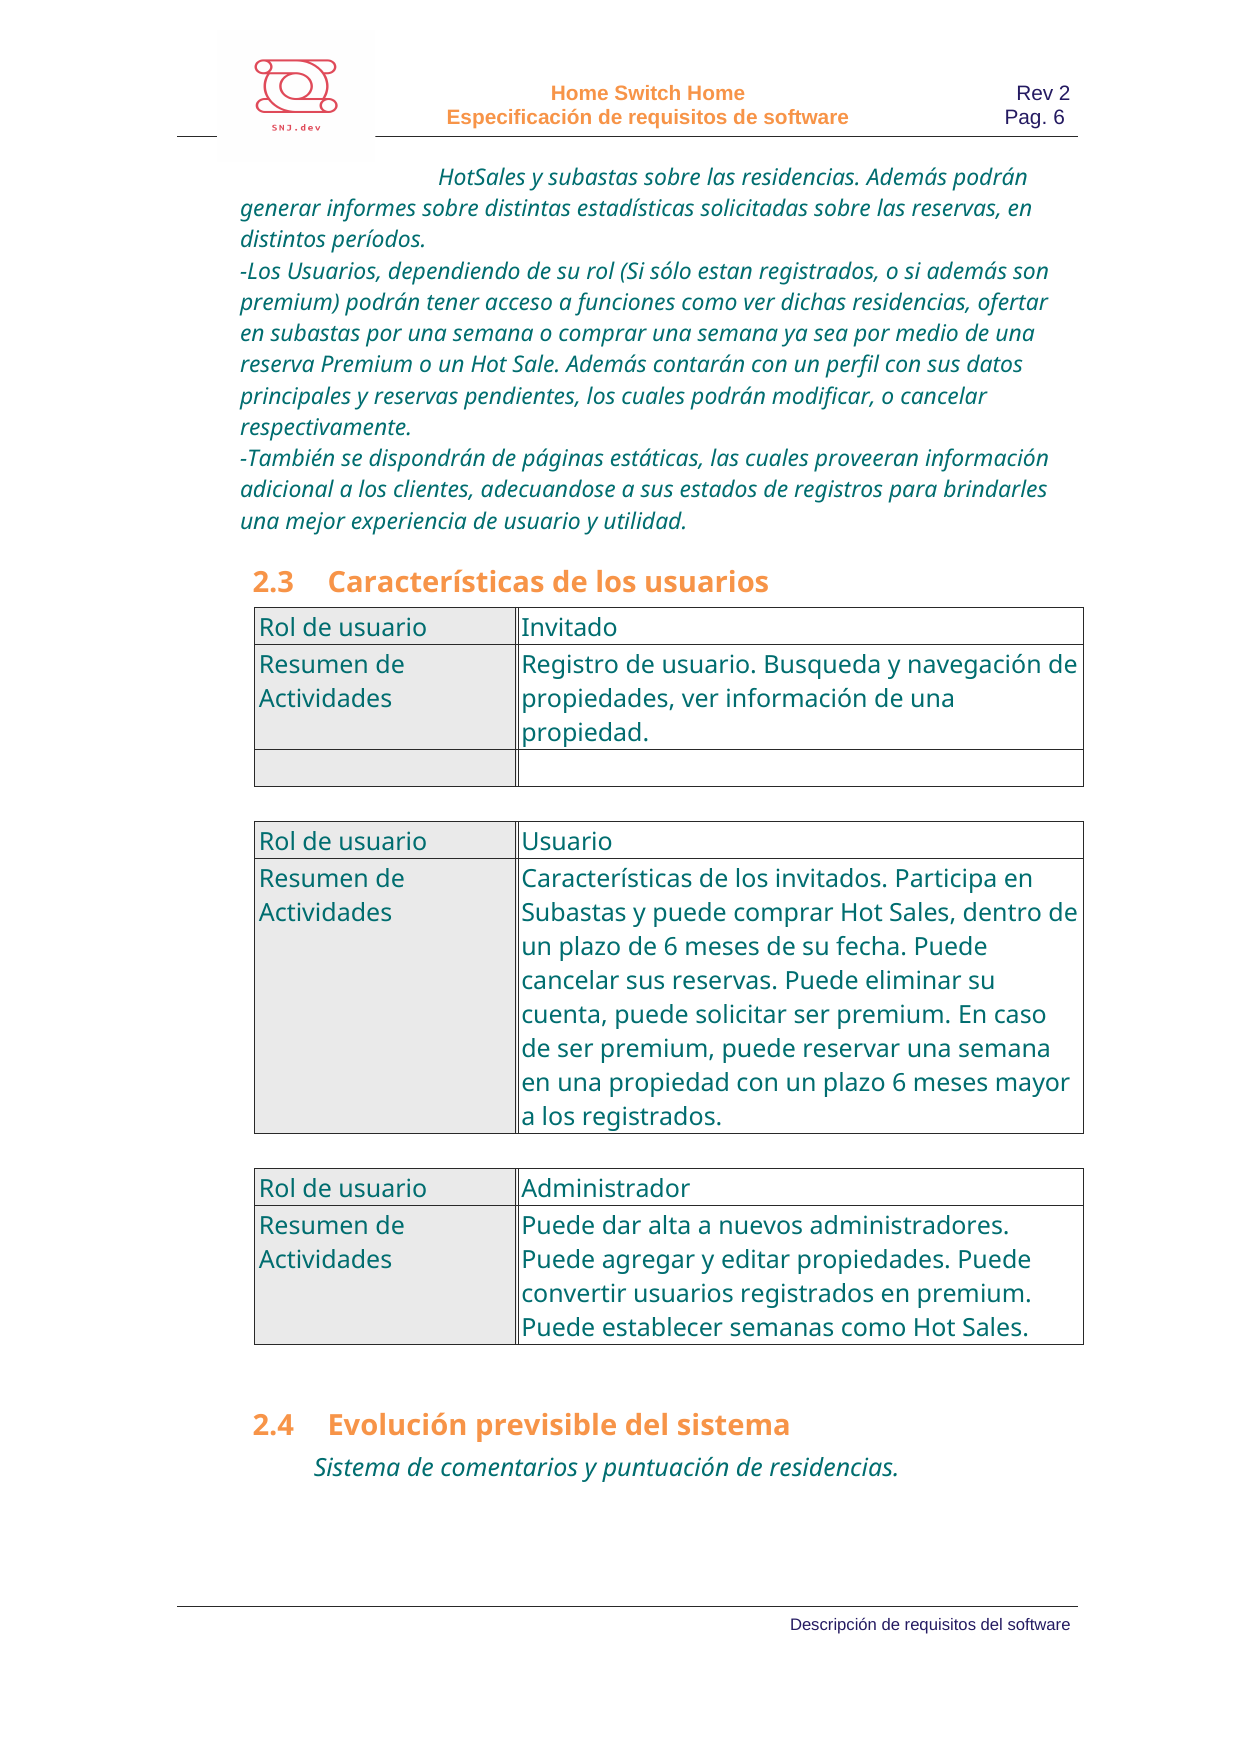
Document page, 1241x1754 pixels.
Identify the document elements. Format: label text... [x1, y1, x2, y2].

table_cell [519, 750, 1083, 786]
text -Los Usuarios, dependiendo de su rol (Si sólo estan registrados, o si además son premium) podrán tener acceso a funciones como ver dichas residencias, ofertar en subastas por una semana o comprar una semana ya sea por medio de una reserva Premium o un Hot Sale. Además contarán con un perfil con sus datos principales y reservas pendientes, los cuales podrán modificar, o cancelar respectivamente. [240, 255, 1063, 442]
text -También se dispondrán de páginas estáticas, las cuales proveeran información adicional a los clientes, adecuandose a sus estados de registros para brindarles una mejor experiencia de usuario y utilidad. [240, 442, 1063, 536]
picture [217, 30, 376, 162]
text Sistema de comentarios y puntuación de residencias. [240, 1450, 1063, 1484]
table_cell Resumen de Actividades [255, 859, 515, 1133]
table_cell Resumen de Actividades [255, 1206, 515, 1344]
subtitle Características de los usuarios [252, 561, 1063, 601]
table_header Rol de usuario [255, 822, 515, 858]
table_header Usuario [519, 822, 1083, 858]
table_header Invitado [519, 608, 1083, 644]
table_cell Resumen de Actividades [255, 645, 515, 749]
text HotSales y subastas sobre las residencias. Además podrán generar informes sobre distintas estadísticas solicitadas sobre las reservas, en distintos períodos. [240, 161, 1063, 255]
table_cell Características de los invitados. Participa en Subastas y puede comprar Hot Sales, dentro de un plazo de 6 meses de su fecha. Puede cancelar sus reservas. Puede eliminar su cuenta, puede solicitar ser premium. En caso de ser premium, puede reservar una semana en una propiedad con un plazo 6 meses mayor a los registrados. [519, 859, 1083, 1133]
table_header Rol de usuario [255, 608, 515, 644]
table_header Administrador [519, 1169, 1083, 1205]
table_cell Puede dar alta a nuevos administradores. Puede agregar y editar propiedades. Puede convertir usuarios registrados en premium. Puede establecer semanas como Hot Sales. [519, 1206, 1083, 1344]
table_header Rol de usuario [255, 1169, 515, 1205]
table_cell [255, 750, 515, 786]
subtitle Evolución previsible del sistema [252, 1404, 1063, 1444]
table_cell Registro de usuario. Busqueda y navegación de propiedades, ver información de una propiedad. [519, 645, 1083, 749]
